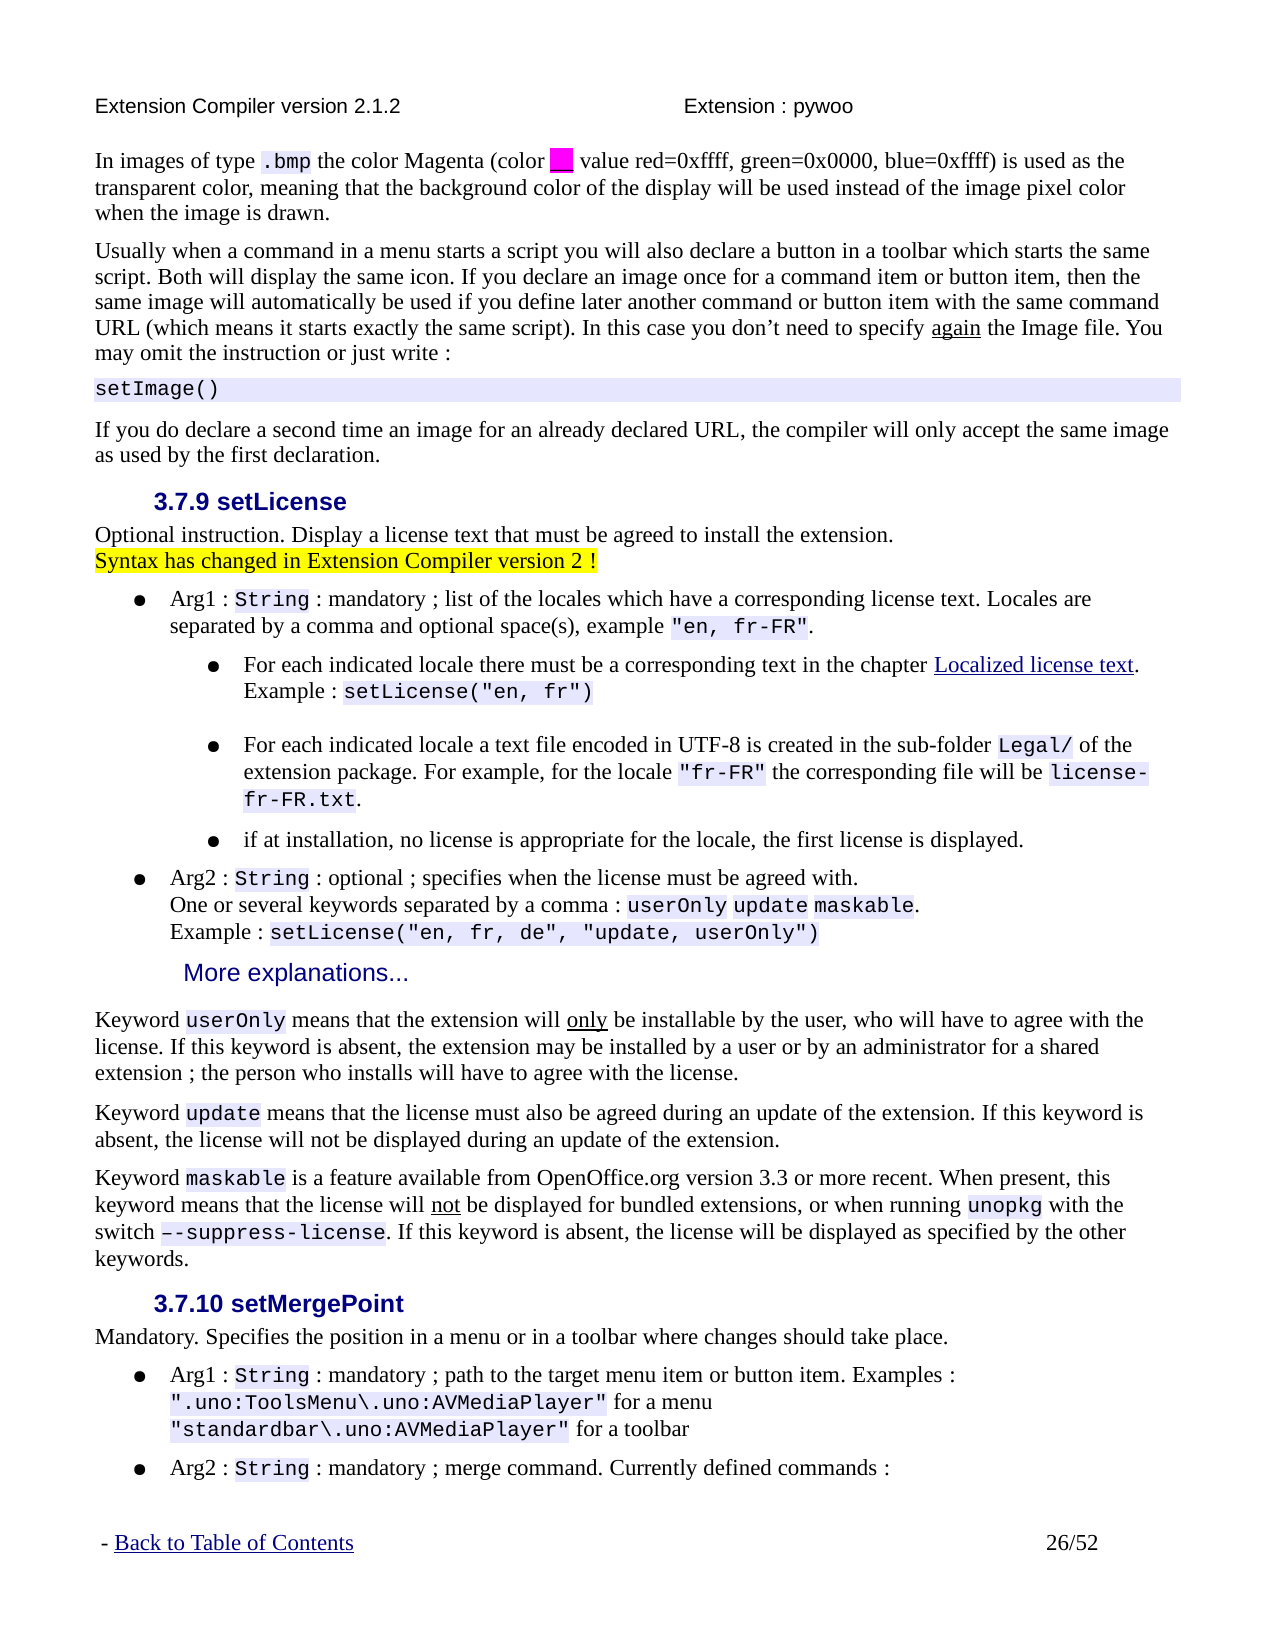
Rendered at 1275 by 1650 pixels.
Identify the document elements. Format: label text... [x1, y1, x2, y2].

text Keyword userOnly means that the extension will only be installable by the user, who will have to agree with the license. If this keyword is absent, the extension may be installed by a user or by an administrator for a shared extension ; the person who installs will have to agree with the license. [94, 1007, 1181, 1085]
list Arg1 : String : mandatory ; path to the target menu item or button item. Examples : ".uno:ToolsMenu\.uno:AVMediaPlayer" for a menu "standardbar\.uno:AVMediaPlayer" for a toolbar [132, 1362, 1181, 1443]
list if at installation, no license is appropriate for the locale, the first license is displayed. [206, 827, 1181, 853]
list Arg2 : String : mandatory ; merge command. Currently defined commands : [132, 1455, 1181, 1482]
subtitle More explanations... [183, 959, 1181, 987]
subtitle setMergePoint [153, 1290, 1181, 1318]
text setImage() [94, 378, 1181, 402]
list Arg2 : String : optional ; specifies when the license must be agreed with. One or several keywords separated by a comma : userOnly update maskable. Example : setLicense("en, fr, de", "update, userOnly") [132, 865, 1181, 946]
subtitle setLicense [153, 488, 1181, 516]
list Arg1 : String : mandatory ; list of the locales which have a corresponding license text. Locales are separated by a comma and optional space(s), example "en, fr-FR". [132, 586, 1181, 640]
text Optional instruction. Display a license text that must be agreed to install the extension. Syntax has changed in Extension Compiler version 2 ! [94, 522, 1181, 573]
text In images of type .bmp the color Magenta (color __ value red=0xffff, green=0x0000, blue=0xffff) is used as the transparent color, meaning that the background color of the display will be used instead of the image pixel color when the image is drawn. [94, 147, 1181, 226]
list For each indicated locale a text file encoded in UTF-8 is created in the sub-folder Legal/ of the extension package. For example, for the locale "fr-FR" the corresponding file will be license-fr-FR.txt. [206, 732, 1181, 813]
text Usually when a command in a menu starts a script you will also declare a button in a toolbar which starts the same script. Both will display the same icon. If you declare an image once for a command item or button item, then the same image will automatically be used if you define later another command or button item with the same command URL (which means it starts exactly the same script). In this case you don’t need to specify again the Image file. You may omit the instruction or just write : [94, 238, 1181, 366]
text Keyword update means that the license must also be agreed during an update of the extension. If this keyword is absent, the license will not be displayed during an update of the extension. [94, 1100, 1181, 1152]
text Mandatory. Specifies the position in a menu or in a toolbar where changes should take place. [94, 1324, 1181, 1349]
text Keyword maskable is a feature available from OpenOffice.org version 3.3 or more recent. When present, this keyword means that the license will not be displayed for bundled extensions, or when running unopkg with the switch –-suppress-license. If this keyword is absent, the license will be displayed as specified by the other keywords. [94, 1165, 1181, 1271]
text If you do declare a second time an image for an already declared URL, the compiler will only accept the same image as used by the first declaration. [94, 417, 1181, 468]
list For each indicated locale there must be a corresponding text in the chapter Localized license text. Example : setLicense("en, fr") [206, 652, 1181, 705]
